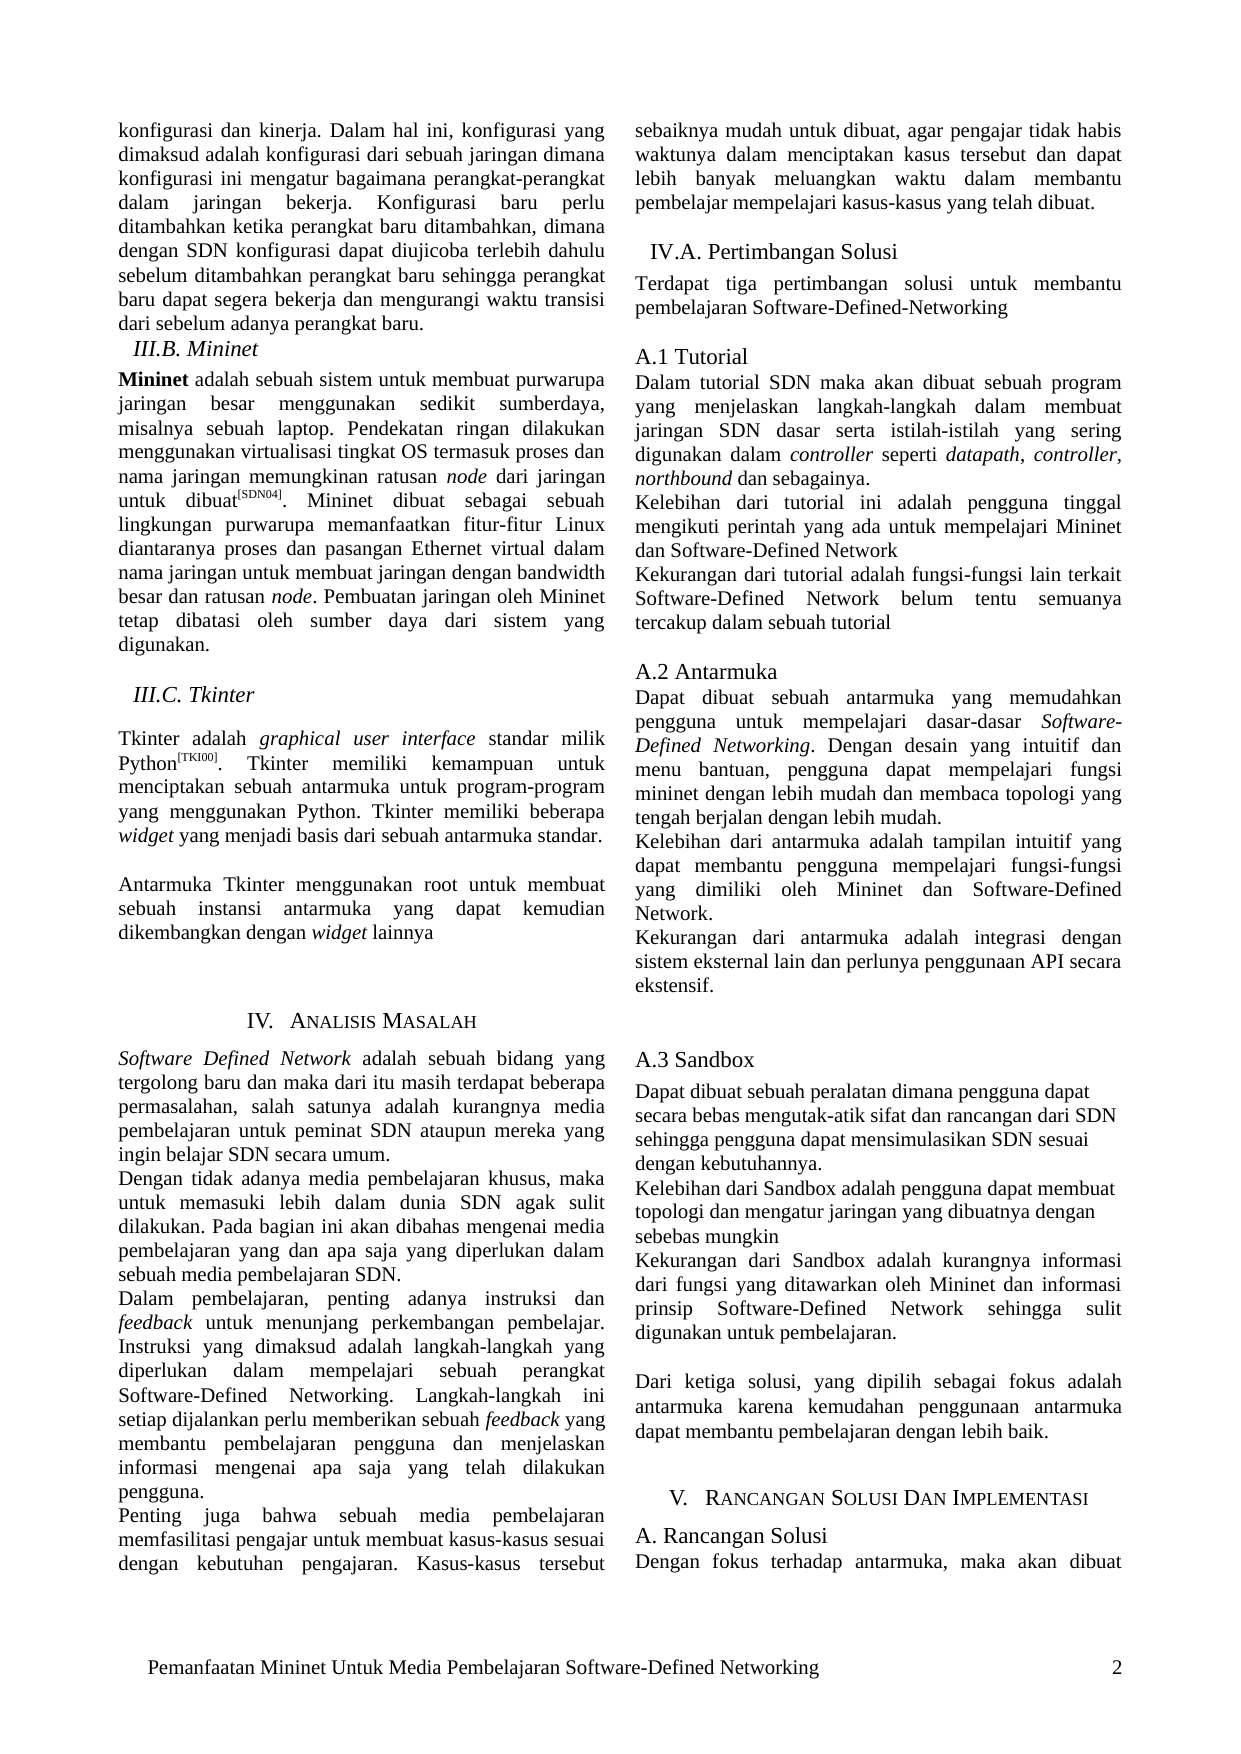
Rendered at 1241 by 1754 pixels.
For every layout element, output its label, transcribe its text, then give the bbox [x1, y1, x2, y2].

text Kekurangan dari tutorial adalah fungsi-fungsi lain terkait Software-Defined Network belum tentu semuanya tercakup dalam sebuah tutorial [635, 562, 1122, 634]
subtitle III.C. Tkinter [133, 681, 605, 708]
text Dapat dibuat sebuah peralatan dimana pengguna dapat secara bebas mengutak-atik sifat dan rancangan dari SDN sehingga pengguna dapat mensimulasikan SDN sesuai dengan kebutuhannya. [635, 1079, 1122, 1175]
text Dengan tidak adanya media pembelajaran khusus, maka untuk memasuki lebih dalam dunia SDN agak sulit dilakukan. Pada bagian ini akan dibahas mengenai media pembelajaran yang dan apa saja yang diperlukan dalam sebuah media pembelajaran SDN. [118, 1166, 605, 1286]
text Kelebihan dari tutorial ini adalah pengguna tinggal mengikuti perintah yang ada untuk mempelajari Mininet dan Software-Defined Network [635, 490, 1122, 562]
text Software Defined Network adalah sebuah bidang yang tergolong baru dan maka dari itu masih terdapat beberapa permasalahan, salah satunya adalah kurangnya media pembelajaran untuk peminat SDN ataupun mereka yang ingin belajar SDN secara umum. [118, 1046, 605, 1166]
subtitle V. Rancangan Solusi Dan Implementasi [635, 1483, 1122, 1510]
text A.2 Antarmuka [635, 658, 1122, 685]
text konfigurasi dan kinerja. Dalam hal ini, konfigurasi yang dimaksud adalah konfigurasi dari sebuah jaringan dimana konfigurasi ini mengatur bagaimana perangkat-perangkat dalam jaringan bekerja. Konfigurasi baru perlu ditambahkan ketika perangkat baru ditambahkan, dimana dengan SDN konfigurasi dapat diujicoba terlebih dahulu sebelum ditambahkan perangkat baru sehingga perangkat baru dapat segera bekerja dan mengurangi waktu transisi dari sebelum adanya perangkat baru. [118, 118, 605, 335]
text Kelebihan dari Sandbox adalah pengguna dapat membuat topologi dan mengatur jaringan yang dibuatnya dengan sebebas mungkin [635, 1175, 1122, 1248]
text Tkinter adalah graphical user interface standar milik Python[TKI00]. Tkinter memiliki kemampuan untuk menciptakan sebuah antarmuka untuk program-program yang menggunakan Python. Tkinter memiliki beberapa widget yang menjadi basis dari sebuah antarmuka standar. [118, 726, 605, 847]
text sebaiknya mudah untuk dibuat, agar pengajar tidak habis waktunya dalam menciptakan kasus tersebut dan dapat lebih banyak meluangkan waktu dalam membantu pembelajar mempelajari kasus-kasus yang telah dibuat. [635, 118, 1122, 214]
text Kelebihan dari antarmuka adalah tampilan intuitif yang dapat membantu pengguna mempelajari fungsi-fungsi yang dimiliki oleh Mininet dan Software-Defined Network. [635, 829, 1122, 925]
text A.1 Tutorial [635, 343, 1122, 369]
text Kekurangan dari antarmuka adalah integrasi dengan sistem eksternal lain dan perlunya penggunaan API secara ekstensif. [635, 925, 1122, 997]
subtitle III.B. Mininet [133, 335, 605, 361]
subtitle IV.A. Pertimbangan Solusi [650, 238, 1122, 265]
text Antarmuka Tkinter menggunakan root untuk membuat sebuah instansi antarmuka yang dapat kemudian dikembangkan dengan widget lainnya [118, 872, 605, 944]
text Penting juga bahwa sebuah media pembelajaran memfasilitasi pengajar untuk membuat kasus-kasus sesuai dengan kebutuhan pengajaran. Kasus-kasus tersebut [118, 1503, 605, 1575]
text Dapat dibuat sebuah antarmuka yang memudahkan pengguna untuk mempelajari dasar-dasar Software-Defined Networking. Dengan desain yang intuitif dan menu bantuan, pengguna dapat mempelajari fungsi mininet dengan lebih mudah dan membaca topologi yang tengah berjalan dengan lebih mudah. [635, 685, 1122, 829]
text Kekurangan dari Sandbox adalah kurangnya informasi dari fungsi yang ditawarkan oleh Mininet dan informasi prinsip Software-Defined Network sehingga sulit digunakan untuk pembelajaran. [635, 1248, 1122, 1344]
text Mininet adalah sebuah sistem untuk membuat purwarupa jaringan besar menggunakan sedikit sumberdaya, misalnya sebuah laptop. Pendekatan ringan dilakukan menggunakan virtualisasi tingkat OS termasuk proses dan nama jaringan memungkinan ratusan node dari jaringan untuk dibuat[SDN04]. Mininet dibuat sebagai sebuah lingkungan purwarupa memanfaatkan fitur-fitur Linux diantaranya proses dan pasangan Ethernet virtual dalam nama jaringan untuk membuat jaringan dengan bandwidth besar dan ratusan node. Pembuatan jaringan oleh Mininet tetap dibatasi oleh sumber daya dari sistem yang digunakan. [118, 367, 605, 656]
text Dalam tutorial SDN maka akan dibuat sebuah program yang menjelaskan langkah-langkah dalam membuat jaringan SDN dasar serta istilah-istilah yang sering digunakan dalam controller seperti datapath, controller, northbound dan sebagainya. [635, 369, 1122, 490]
subtitle A.3 Sandbox [635, 1047, 1122, 1073]
text Dalam pembelajaran, penting adanya instruksi dan feedback untuk menunjang perkembangan pembelajar. Instruksi yang dimaksud adalah langkah-langkah yang diperlukan dalam mempelajari sebuah perangkat Software-Defined Networking. Langkah-langkah ini setiap dijalankan perlu memberikan sebuah feedback yang membantu pembelajaran pengguna dan menjelaskan informasi mengenai apa saja yang telah dilakukan pengguna. [118, 1286, 605, 1503]
text A. Rancangan Solusi [635, 1522, 1122, 1549]
subtitle IV. Analisis Masalah [118, 1007, 605, 1033]
text Dengan fokus terhadap antarmuka, maka akan dibuat [635, 1549, 1122, 1573]
text Terdapat tiga pertimbangan solusi untuk membantu pembelajaran Software-Defined-Networking [635, 271, 1122, 319]
text Dari ketiga solusi, yang dipilih sebagai fokus adalah antarmuka karena kemudahan penggunaan antarmuka dapat membantu pembelajaran dengan lebih baik. [635, 1369, 1122, 1443]
